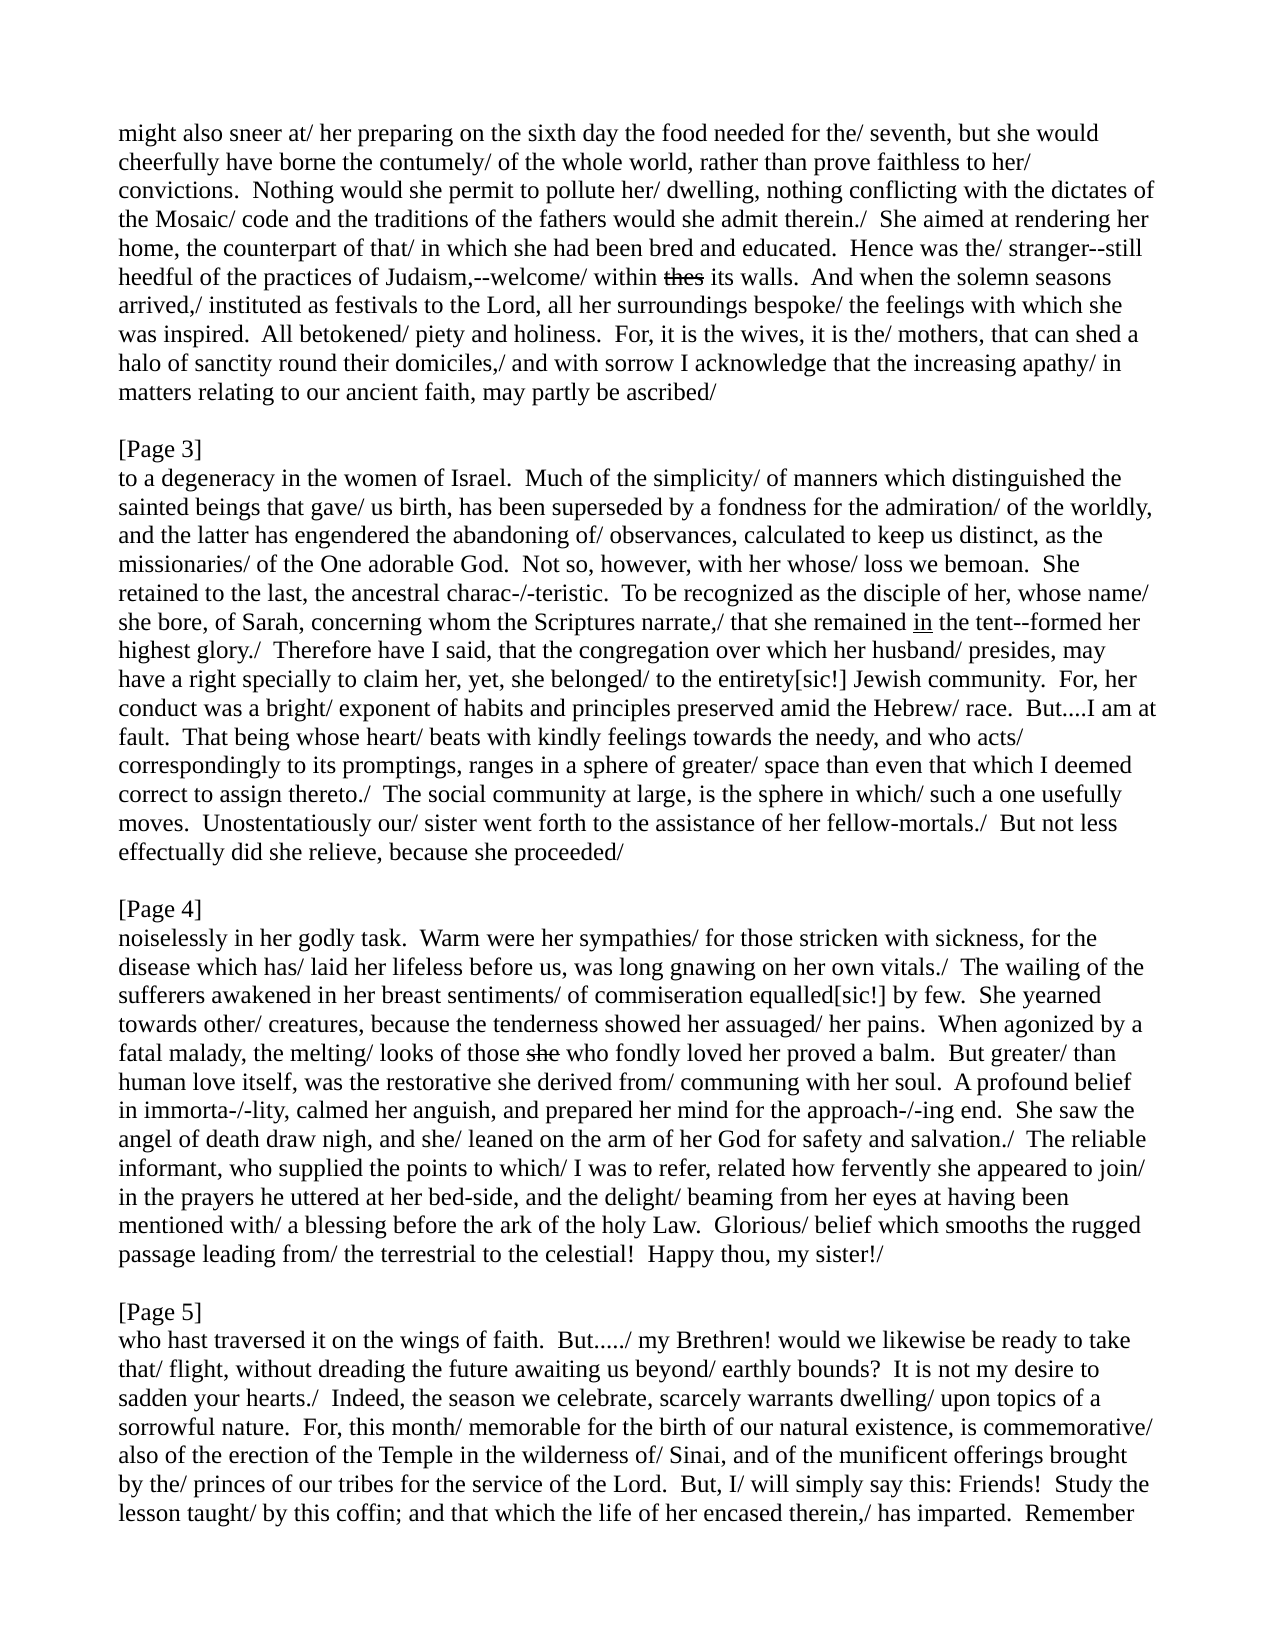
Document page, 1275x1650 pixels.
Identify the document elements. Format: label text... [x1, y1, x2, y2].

text who hast traversed it on the wings of faith. But...../ my Brethren! would we likewise be ready to take that/ flight, without dreading the future awaiting us beyond/ earthly bounds? It is not my desire to sadden your hearts./ Indeed, the season we celebrate, scarcely warrants dwelling/ upon topics of a sorrowful nature. For, this month/ memorable for the birth of our natural existence, is commemorative/ also of the erection of the Temple in the wilderness of/ Sinai, and of the munificent offerings brought by the/ princes of our tribes for the service of the Lord. But, I/ will simply say this: Friends! Study the lesson taught/ by this coffin; and that which the life of her encased therein,/ has imparted. Remember [118, 1326, 1157, 1527]
text [Page 4] [118, 894, 1157, 923]
text [Page 3] [118, 434, 1157, 463]
text [Page 5] [118, 1297, 1157, 1326]
text might also sneer at/ her preparing on the sixth day the food needed for the/ seventh, but she would cheerfully have borne the contumely/ of the whole world, rather than prove faithless to her/ convictions. Nothing would she permit to pollute her/ dwelling, nothing conflicting with the dictates of the Mosaic/ code and the traditions of the fathers would she admit therein./ She aimed at rendering her home, the counterpart of that/ in which she had been bred and educated. Hence was the/ stranger--still heedful of the practices of Judaism,--welcome/ within thes its walls. And when the solemn seasons arrived,/ instituted as festivals to the Lord, all her surroundings bespoke/ the feelings with which she was inspired. All betokened/ piety and holiness. For, it is the wives, it is the/ mothers, that can shed a halo of sanctity round their domiciles,/ and with sorrow I acknowledge that the increasing apathy/ in matters relating to our ancient faith, may partly be ascribed/ [118, 118, 1157, 406]
text to a degeneracy in the women of Israel. Much of the simplicity/ of manners which distinguished the sainted beings that gave/ us birth, has been superseded by a fondness for the admiration/ of the worldly, and the latter has engendered the abandoning of/ observances, calculated to keep us distinct, as the missionaries/ of the One adorable God. Not so, however, with her whose/ loss we bemoan. She retained to the last, the ancestral charac-/-teristic. To be recognized as the disciple of her, whose name/ she bore, of Sarah, concerning whom the Scriptures narrate,/ that she remained in the tent--formed her highest glory./ Therefore have I said, that the congregation over which her husband/ presides, may have a right specially to claim her, yet, she belonged/ to the entirety[sic!] Jewish community. For, her conduct was a bright/ exponent of habits and principles preserved amid the Hebrew/ race. But....I am at fault. That being whose heart/ beats with kindly feelings towards the needy, and who acts/ correspondingly to its promptings, ranges in a sphere of greater/ space than even that which I deemed correct to assign thereto./ The social community at large, is the sphere in which/ such a one usefully moves. Unostentatiously our/ sister went forth to the assistance of her fellow-mortals./ But not less effectually did she relieve, because she proceeded/ [118, 463, 1157, 866]
text noiselessly in her godly task. Warm were her sympathies/ for those stricken with sickness, for the disease which has/ laid her lifeless before us, was long gnawing on her own vitals./ The wailing of the sufferers awakened in her breast sentiments/ of commiseration equalled[sic!] by few. She yearned towards other/ creatures, because the tenderness showed her assuaged/ her pains. When agonized by a fatal malady, the melting/ looks of those she who fondly loved her proved a balm. But greater/ than human love itself, was the restorative she derived from/ communing with her soul. A profound belief in immorta-/-lity, calmed her anguish, and prepared her mind for the approach-/-ing end. She saw the angel of death draw nigh, and she/ leaned on the arm of her God for safety and salvation./ The reliable informant, who supplied the points to which/ I was to refer, related how fervently she appeared to join/ in the prayers he uttered at her bed-side, and the delight/ beaming from her eyes at having been mentioned with/ a blessing before the ark of the holy Law. Glorious/ belief which smooths the rugged passage leading from/ the terrestrial to the celestial! Happy thou, my sister!/ [118, 923, 1157, 1268]
